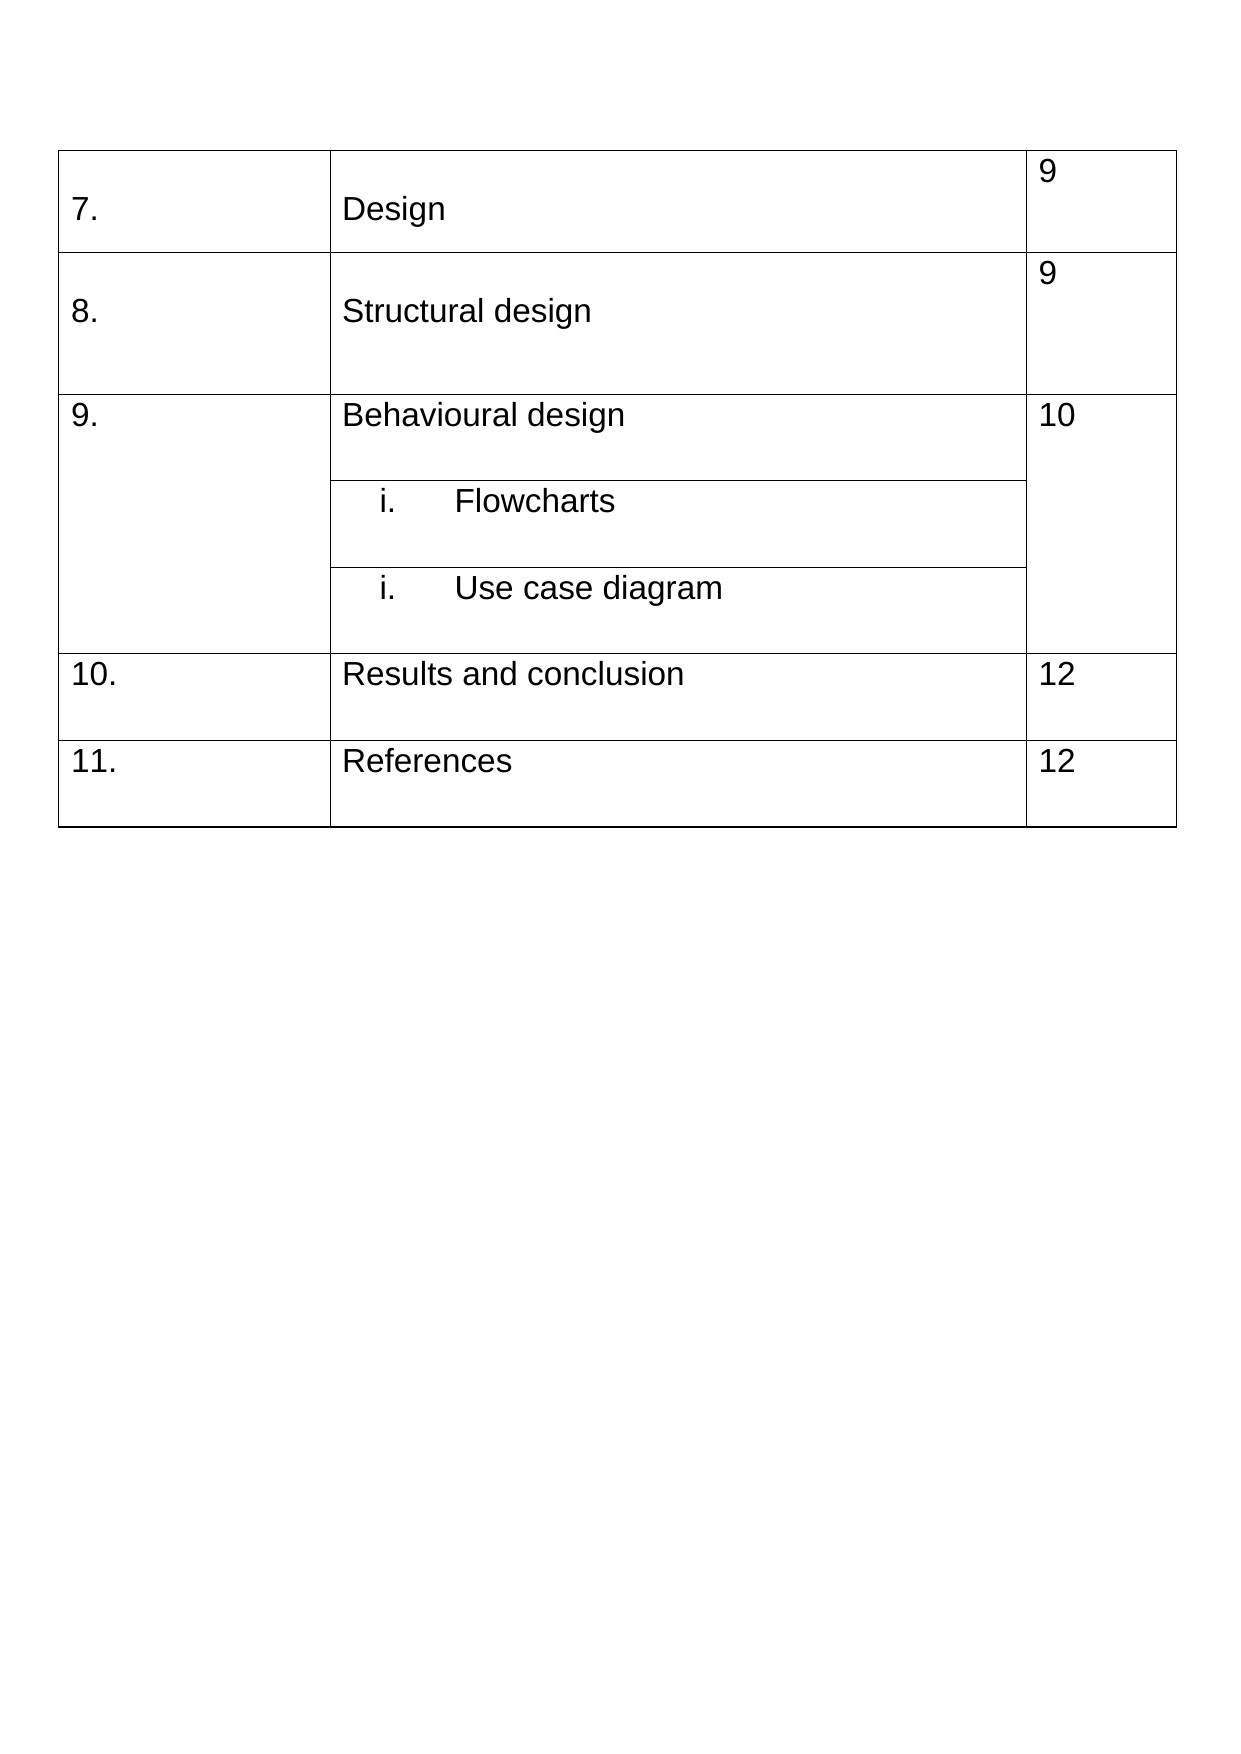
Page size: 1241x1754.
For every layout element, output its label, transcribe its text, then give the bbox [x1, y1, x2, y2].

table_cell Results and conclusion [331, 654, 1026, 740]
table_cell 12 [1027, 741, 1176, 826]
table_cell 10. [59, 654, 330, 740]
table_cell 10 [1027, 395, 1176, 653]
table_cell 11. [59, 741, 330, 826]
table_cell Use case diagram [331, 568, 1026, 653]
table_cell Structural design [331, 253, 1026, 393]
table_cell 7. [59, 151, 330, 252]
table_cell References [331, 741, 1026, 826]
table_cell 9. [59, 395, 330, 653]
table_cell 12 [1027, 654, 1176, 740]
table_cell 8. [59, 253, 330, 393]
table_cell Behavioural design [331, 395, 1026, 480]
table_cell 9 [1027, 151, 1176, 252]
table_cell Design [331, 151, 1026, 252]
table_cell Flowcharts [331, 481, 1026, 567]
table_cell 9 [1027, 253, 1176, 393]
